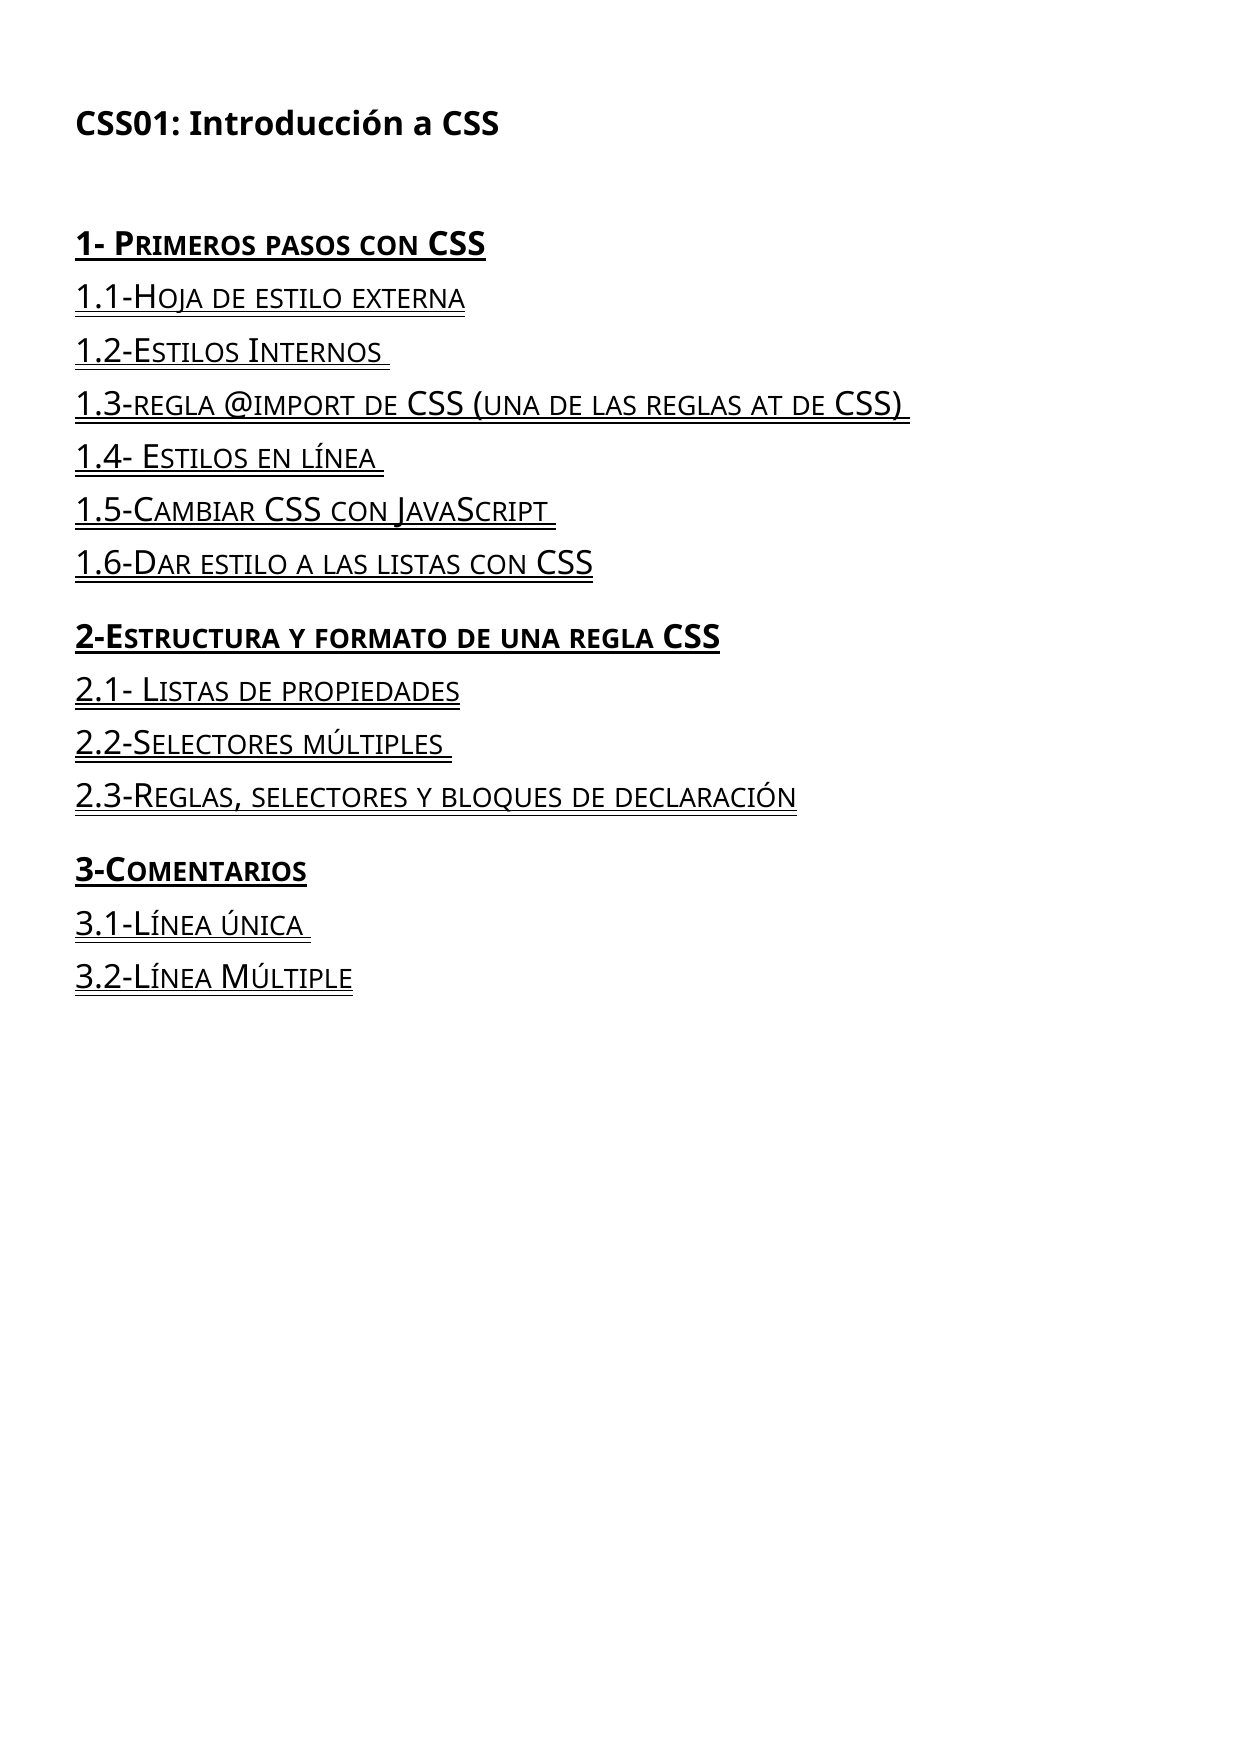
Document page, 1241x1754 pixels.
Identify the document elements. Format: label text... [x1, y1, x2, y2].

subtitle 3.1-Línea única [75, 899, 1165, 945]
subtitle 3-Comentarios [75, 846, 1165, 892]
subtitle 1.4- Estilos en línea [75, 433, 1165, 478]
subtitle 1.5-Cambiar CSS con JavaScript [75, 486, 1165, 531]
subtitle 1- Primeros pasos con CSS [75, 220, 1165, 266]
subtitle 2.3­-Reglas, selectores y bloques de declaración [75, 772, 1165, 818]
subtitle 1.6-Dar estilo a las listas con CSS [75, 539, 1165, 584]
subtitle 1.3-regla @import de CSS (una de las reglas at de CSS) [75, 379, 1165, 425]
subtitle CSS01: Introducción a CSS [75, 100, 1165, 145]
subtitle 1.2-Estilos Internos [75, 326, 1165, 372]
subtitle 2-Estructura y formato de una regla CSS [75, 613, 1165, 658]
subtitle 2.2-Selectores múltiples [75, 719, 1165, 764]
subtitle 3.2-Línea Múltiple [75, 952, 1165, 998]
subtitle 1.1-Hoja de estilo externa [75, 273, 1165, 319]
subtitle 2.1- Listas de propiedades [75, 666, 1165, 711]
